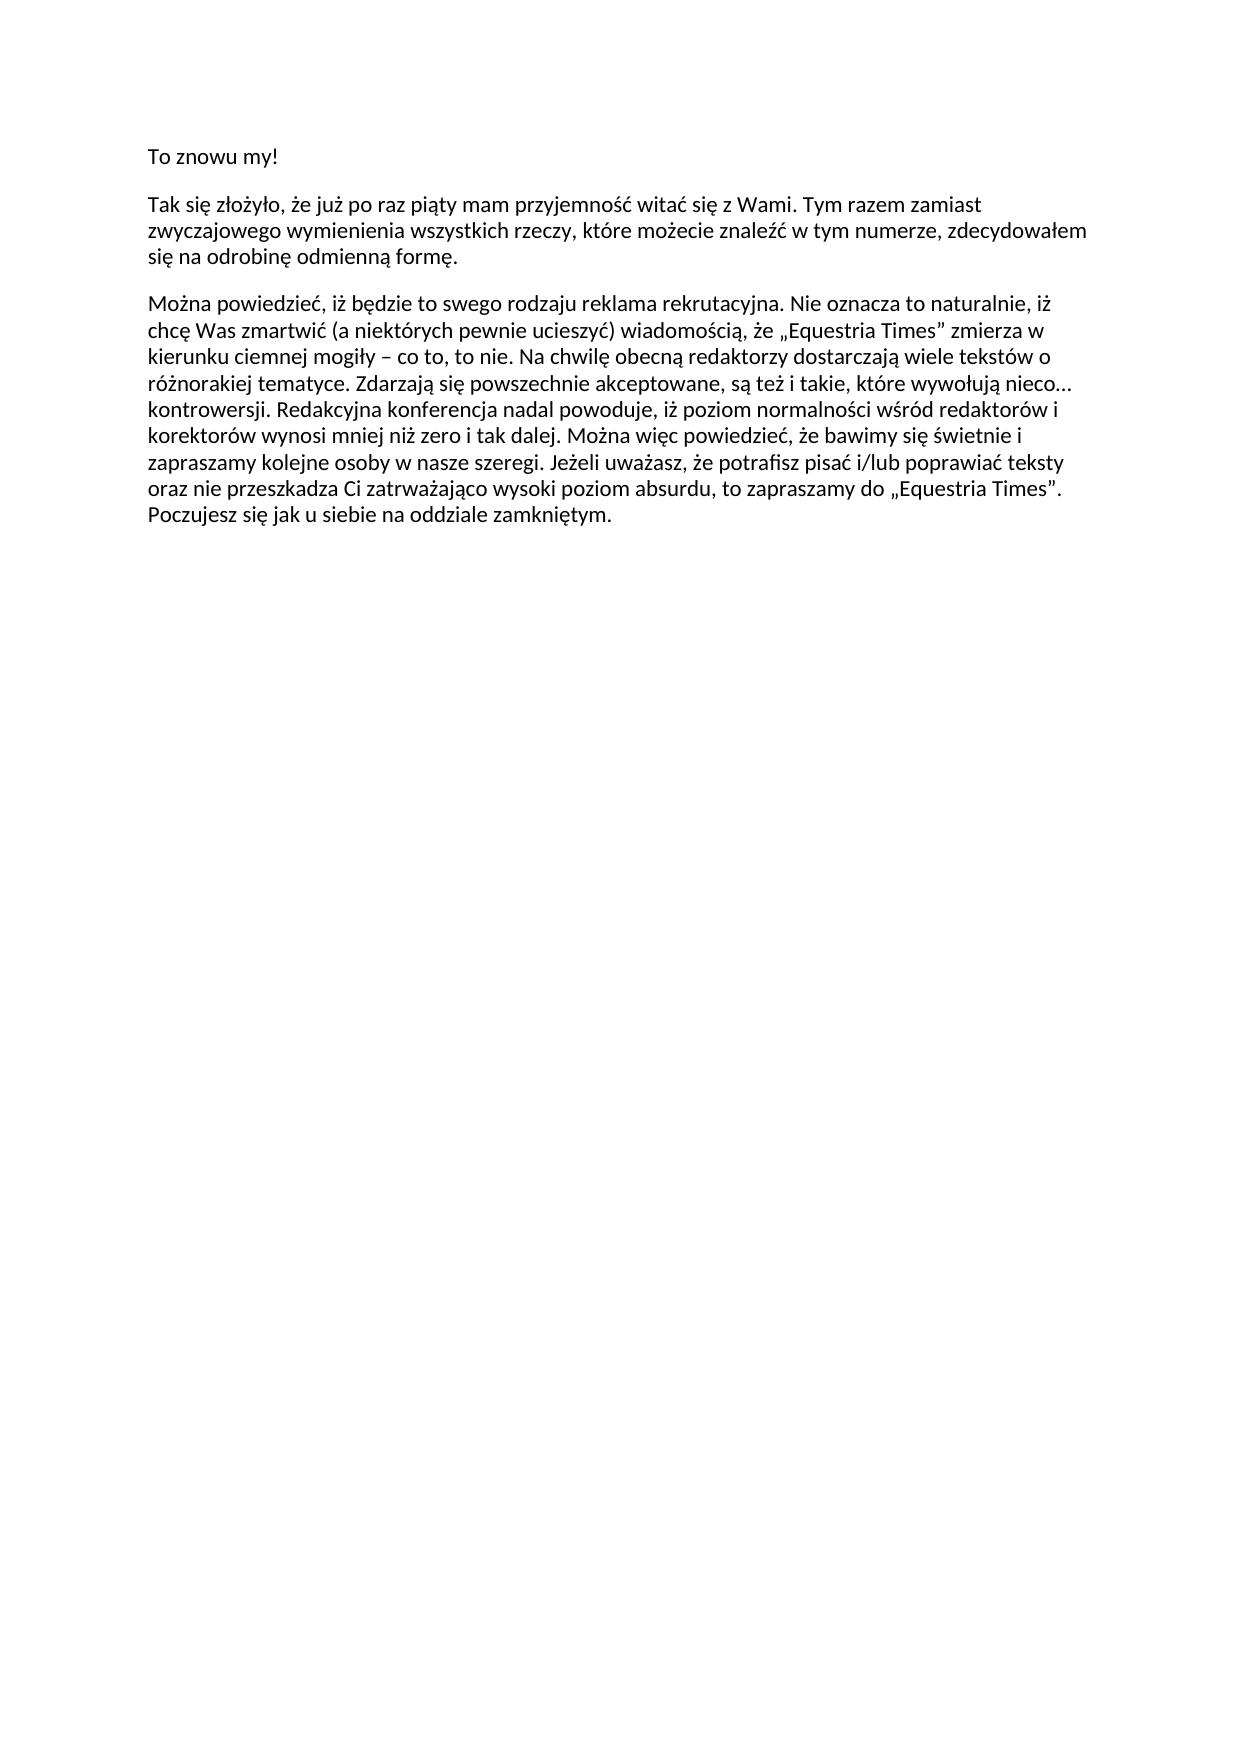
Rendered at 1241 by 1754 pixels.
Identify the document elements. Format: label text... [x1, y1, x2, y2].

text Tak się złożyło, że już po raz piąty mam przyjemność witać się z Wami. Tym razem zamiast zwyczajowego wymienienia wszystkich rzeczy, które możecie znaleźć w tym numerze, zdecydowałem się na odrobinę odmienną formę. [148, 195, 1093, 270]
text To znowu my! [148, 148, 1093, 171]
text Można powiedzieć, iż będzie to swego rodzaju reklama rekrutacyjna. Nie oznacza to naturalnie, iż chcę Was zmartwić (a niektórych pewnie ucieszyć) wiadomością, że „Equestria Times” zmierza w kierunku ciemnej mogiły – co to, to nie. Na chwilę obecną redaktorzy dostarczają wiele tekstów o różnorakiej tematyce. Zdarzają się powszechnie akceptowane, są też i takie, które wywołują nieco… kontrowersji. Redakcyjna konferencja nadal powoduje, iż poziom normalności wśród redaktorów i korektorów wynosi mniej niż zero i tak dalej. Można więc powiedzieć, że bawimy się świetnie i zapraszamy kolejne osoby w nasze szeregi. Jeżeli uważasz, że potrafisz pisać i/lub poprawiać teksty oraz nie przeszkadza Ci zatrważająco wysoki poziom absurdu, to zapraszamy do „Equestria Times”. Poczujesz się jak u siebie na oddziale zamkniętym. [148, 295, 1093, 528]
